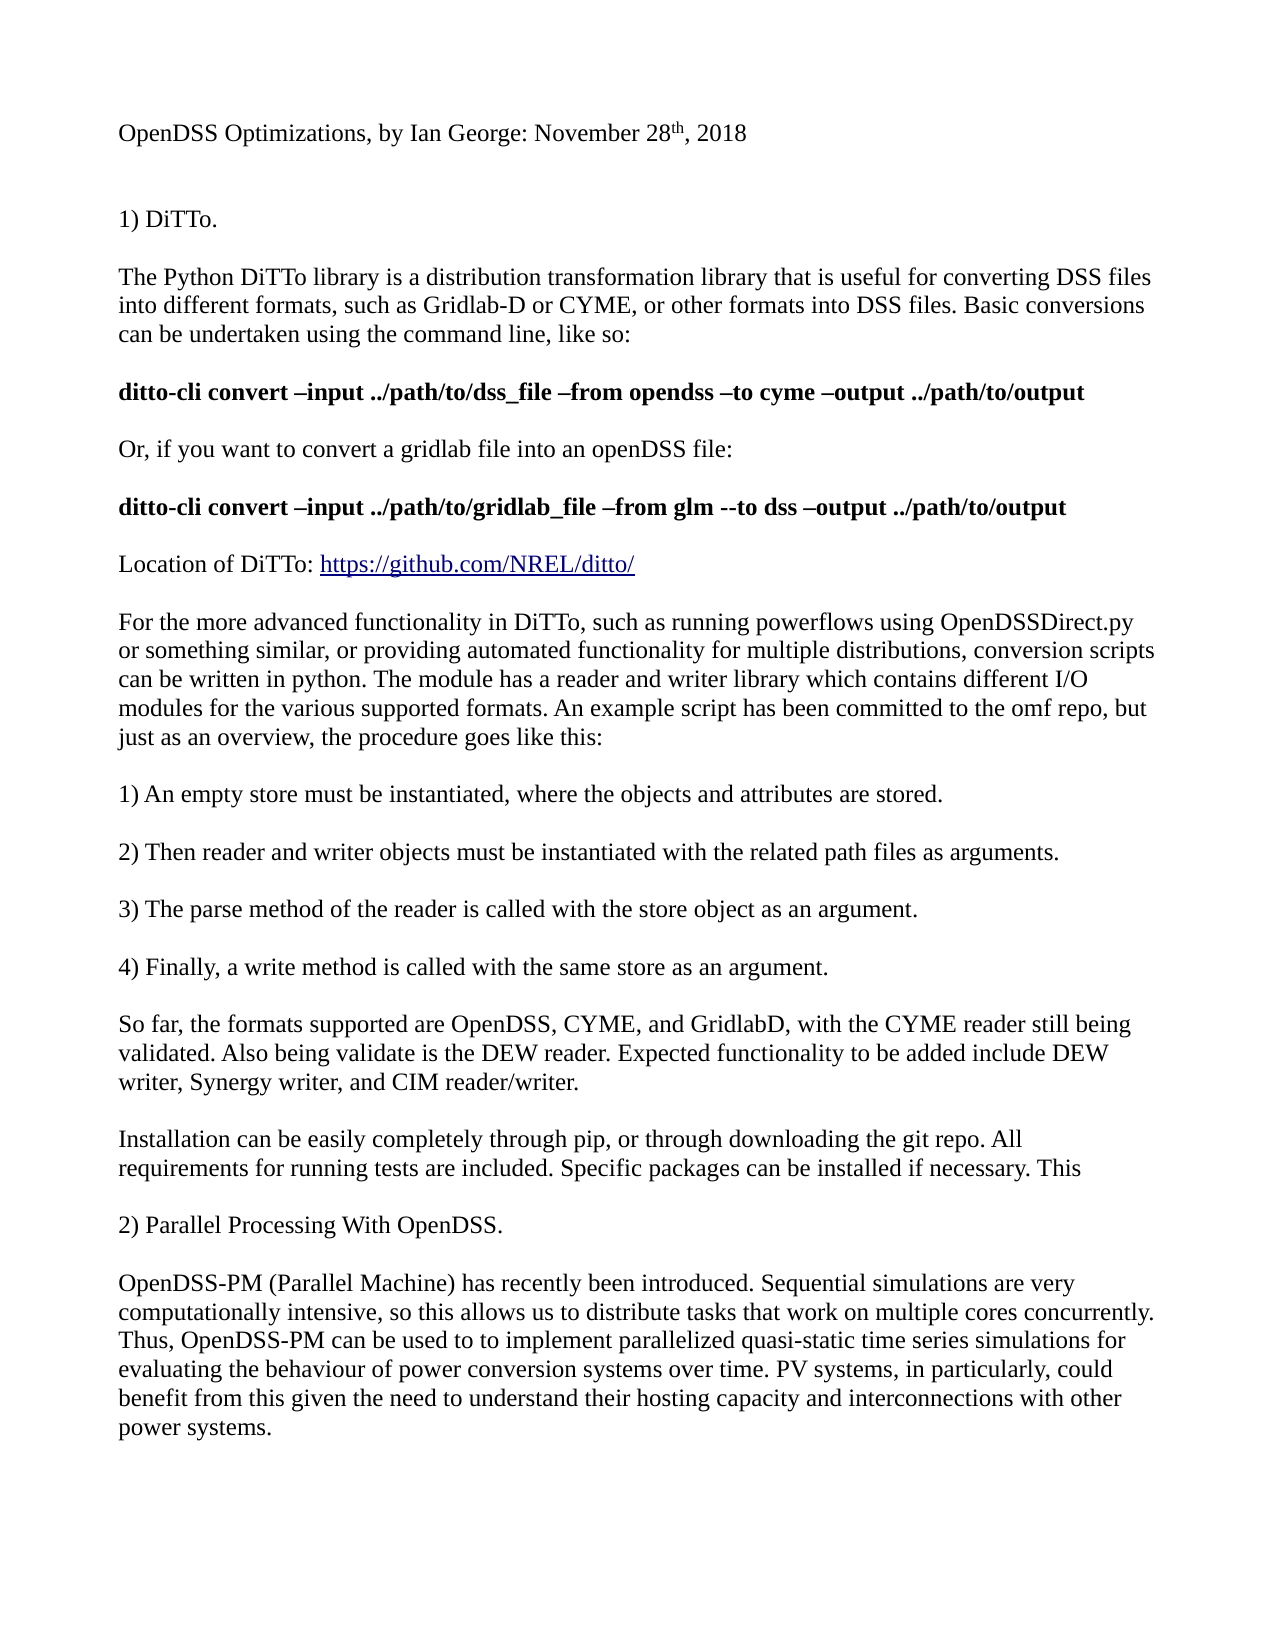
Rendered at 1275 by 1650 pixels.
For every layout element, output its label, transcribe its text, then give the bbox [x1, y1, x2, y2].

text ditto-cli convert –input ../path/to/gridlab_file –from glm --to dss –output ../path/to/output [118, 492, 1157, 521]
text For the more advanced functionality in DiTTo, such as running powerflows using OpenDSSDirect.py or something similar, or providing automated functionality for multiple distributions, conversion scripts can be written in python. The module has a reader and writer library which contains different I/O modules for the various supported formats. An example script has been committed to the omf repo, but just as an overview, the procedure goes like this: [118, 607, 1157, 751]
text Installation can be easily completely through pip, or through downloading the git repo. All requirements for running tests are included. Specific packages can be installed if necessary. This [118, 1124, 1157, 1182]
text Location of DiTTo: https://github.com/NREL/ditto/ [118, 549, 1157, 578]
text So far, the formats supported are OpenDSS, CYME, and GridlabD, with the CYME reader still being validated. Also being validate is the DEW reader. Expected functionality to be added include DEW writer, Synergy writer, and CIM reader/writer. [118, 1009, 1157, 1096]
text 1) DiTTo. [118, 204, 1157, 233]
text OpenDSS-PM (Parallel Machine) has recently been introduced. Sequential simulations are very computationally intensive, so this allows us to distribute tasks that work on multiple cores concurrently. Thus, OpenDSS-PM can be used to to implement parallelized quasi-static time series simulations for evaluating the behaviour of power conversion systems over time. PV systems, in particularly, could benefit from this given the need to understand their hosting capacity and interconnections with other power systems. [118, 1268, 1157, 1441]
text 2) Then reader and writer objects must be instantiated with the related path files as arguments. [118, 837, 1157, 866]
text 2) Parallel Processing With OpenDSS. [118, 1211, 1157, 1239]
text OpenDSS Optimizations, by Ian George: November 28th, 2018 [118, 118, 1157, 147]
text 1) An empty store must be instantiated, where the objects and attributes are stored. [118, 779, 1157, 808]
text The Python DiTTo library is a distribution transformation library that is useful for converting DSS files into different formats, such as Gridlab-D or CYME, or other formats into DSS files. Basic conversions can be undertaken using the command line, like so: [118, 262, 1157, 348]
text 4) Finally, a write method is called with the same store as an argument. [118, 952, 1157, 981]
text 3) The parse method of the reader is called with the store object as an argument. [118, 894, 1157, 923]
text Or, if you want to convert a gridlab file into an openDSS file: [118, 434, 1157, 463]
text ditto-cli convert –input ../path/to/dss_file –from opendss –to cyme –output ../path/to/output [118, 377, 1157, 406]
